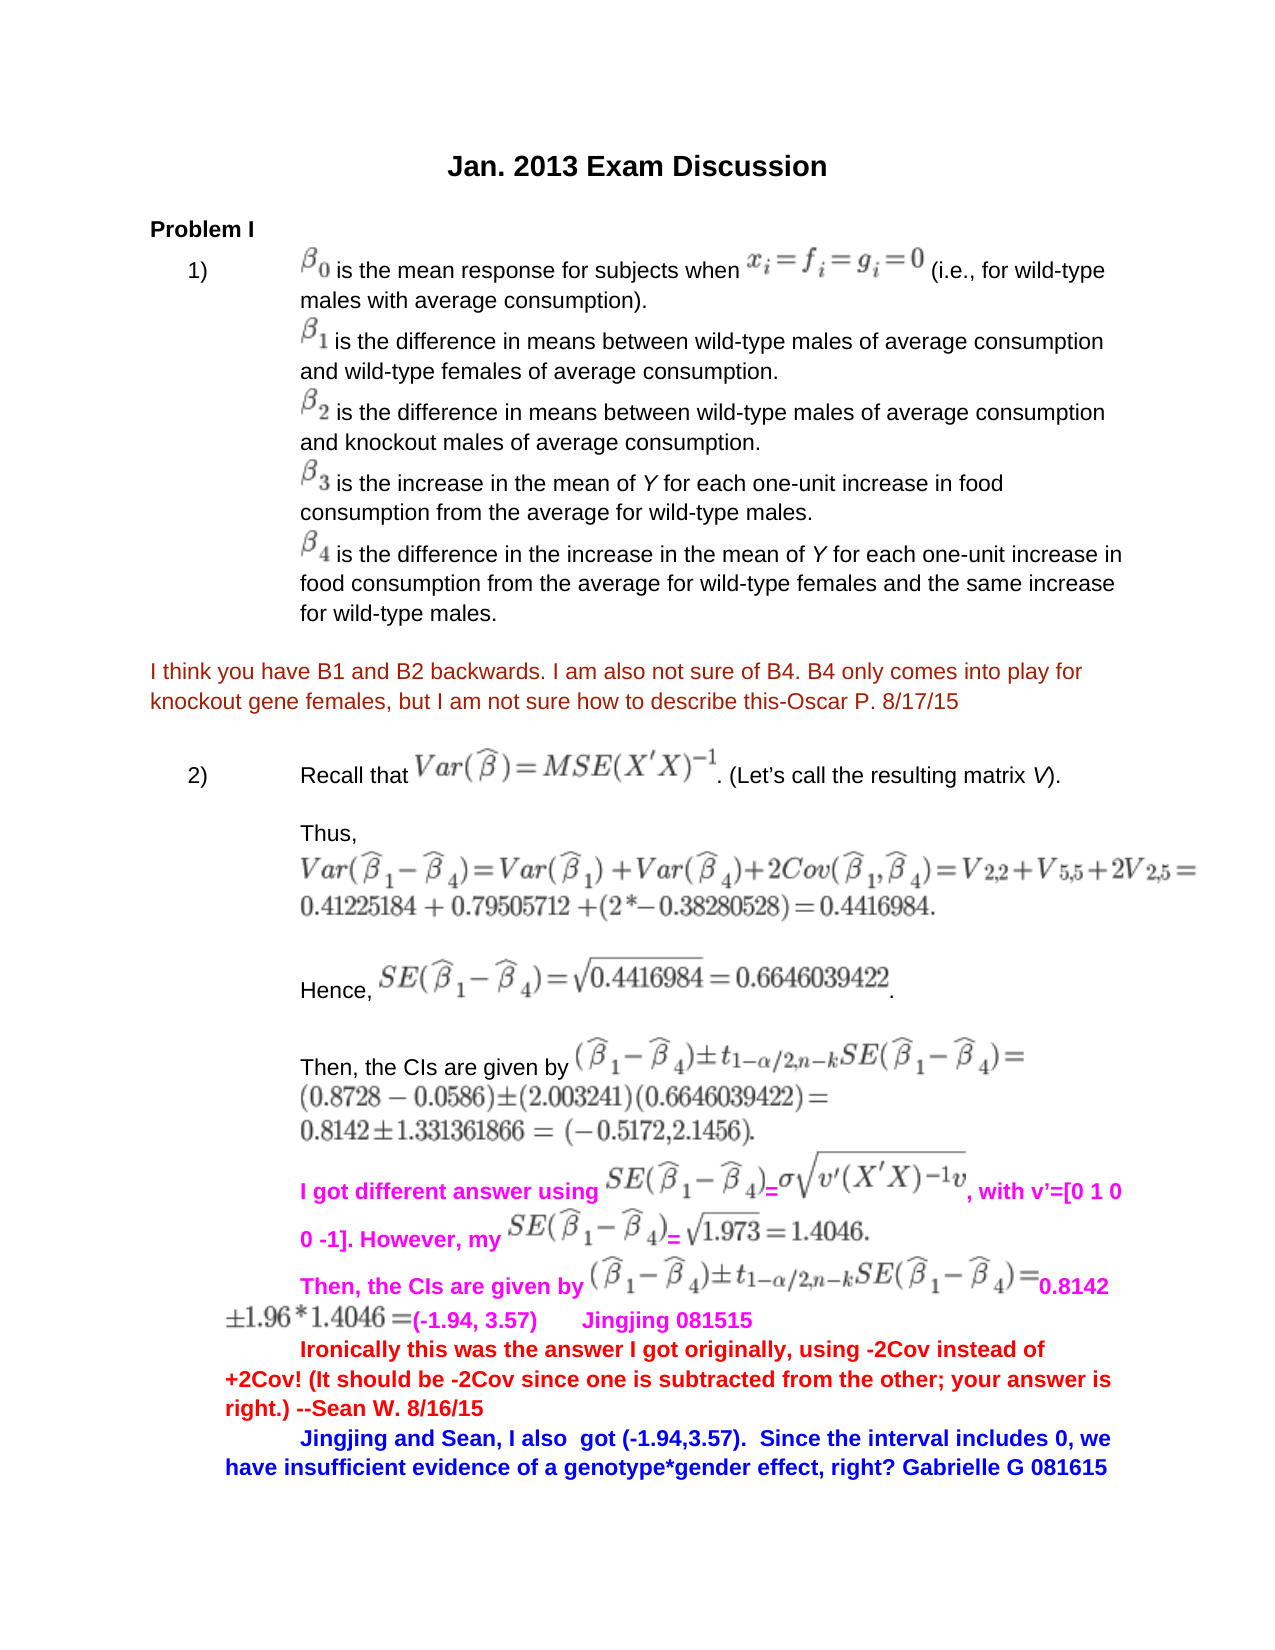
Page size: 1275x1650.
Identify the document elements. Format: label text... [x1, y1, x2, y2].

list is the mean response for subjects when (i.e., for wild-type males with average consumption). is the difference in means between wild-type males of average consumption and wild-type females of average consumption. is the difference in means between wild-type males of average consumption and knockout males of average consumption. is the increase in the mean of Y for each one-unit increase in food consumption from the average for wild-type males. is the difference in the increase in the mean of Y for each one-unit increase in food consumption from the average for wild-type females and the same increase for wild-type males. [187, 246, 1125, 655]
picture [225, 1303, 413, 1329]
text I think you have B1 and B2 backwards. I am also not sure of B4. B4 only comes into play for knockout gene females, but I am not sure how to describe this-Oscar P. 8/17/15 [150, 659, 1125, 714]
picture [575, 1036, 1024, 1076]
picture [378, 956, 889, 999]
list Recall that . (Let’s call the resulting matrix V). Thus, Hence, . Then, the CIs are given by I got different answer using =, with v’=[0 1 0 0 -1]. However, my = [187, 747, 1125, 1252]
picture [778, 1151, 966, 1200]
picture [590, 1255, 1039, 1295]
picture [300, 529, 330, 563]
text Problem I [150, 217, 1125, 242]
picture [300, 458, 330, 492]
picture [414, 747, 717, 784]
text Jan. 2013 Exam Discussion [150, 150, 1125, 183]
text Ironically this was the answer I got originally, using -2Cov instead of +2Cov! (It should be -2Cov since one is subtracted from the other; your answer is right.) --Sean W. 8/16/15 [225, 1337, 1125, 1421]
text Then, the CIs are given by 0.8142 (-1.94, 3.57) Jingjing 081515 [225, 1256, 1125, 1333]
picture [507, 1208, 667, 1247]
picture [300, 1084, 829, 1114]
picture [746, 246, 925, 279]
picture [300, 317, 329, 350]
picture [300, 850, 1197, 890]
picture [300, 246, 330, 279]
picture [300, 387, 330, 421]
text Jingjing and Sean, I also got (-1.94,3.57). Since the interval includes 0, we have insufficient evidence of a genotype*gender effect, right? Gabrielle G 081615 [225, 1425, 1125, 1480]
picture [605, 1160, 765, 1200]
picture [300, 1117, 755, 1148]
picture [686, 1211, 870, 1247]
picture [300, 893, 935, 923]
